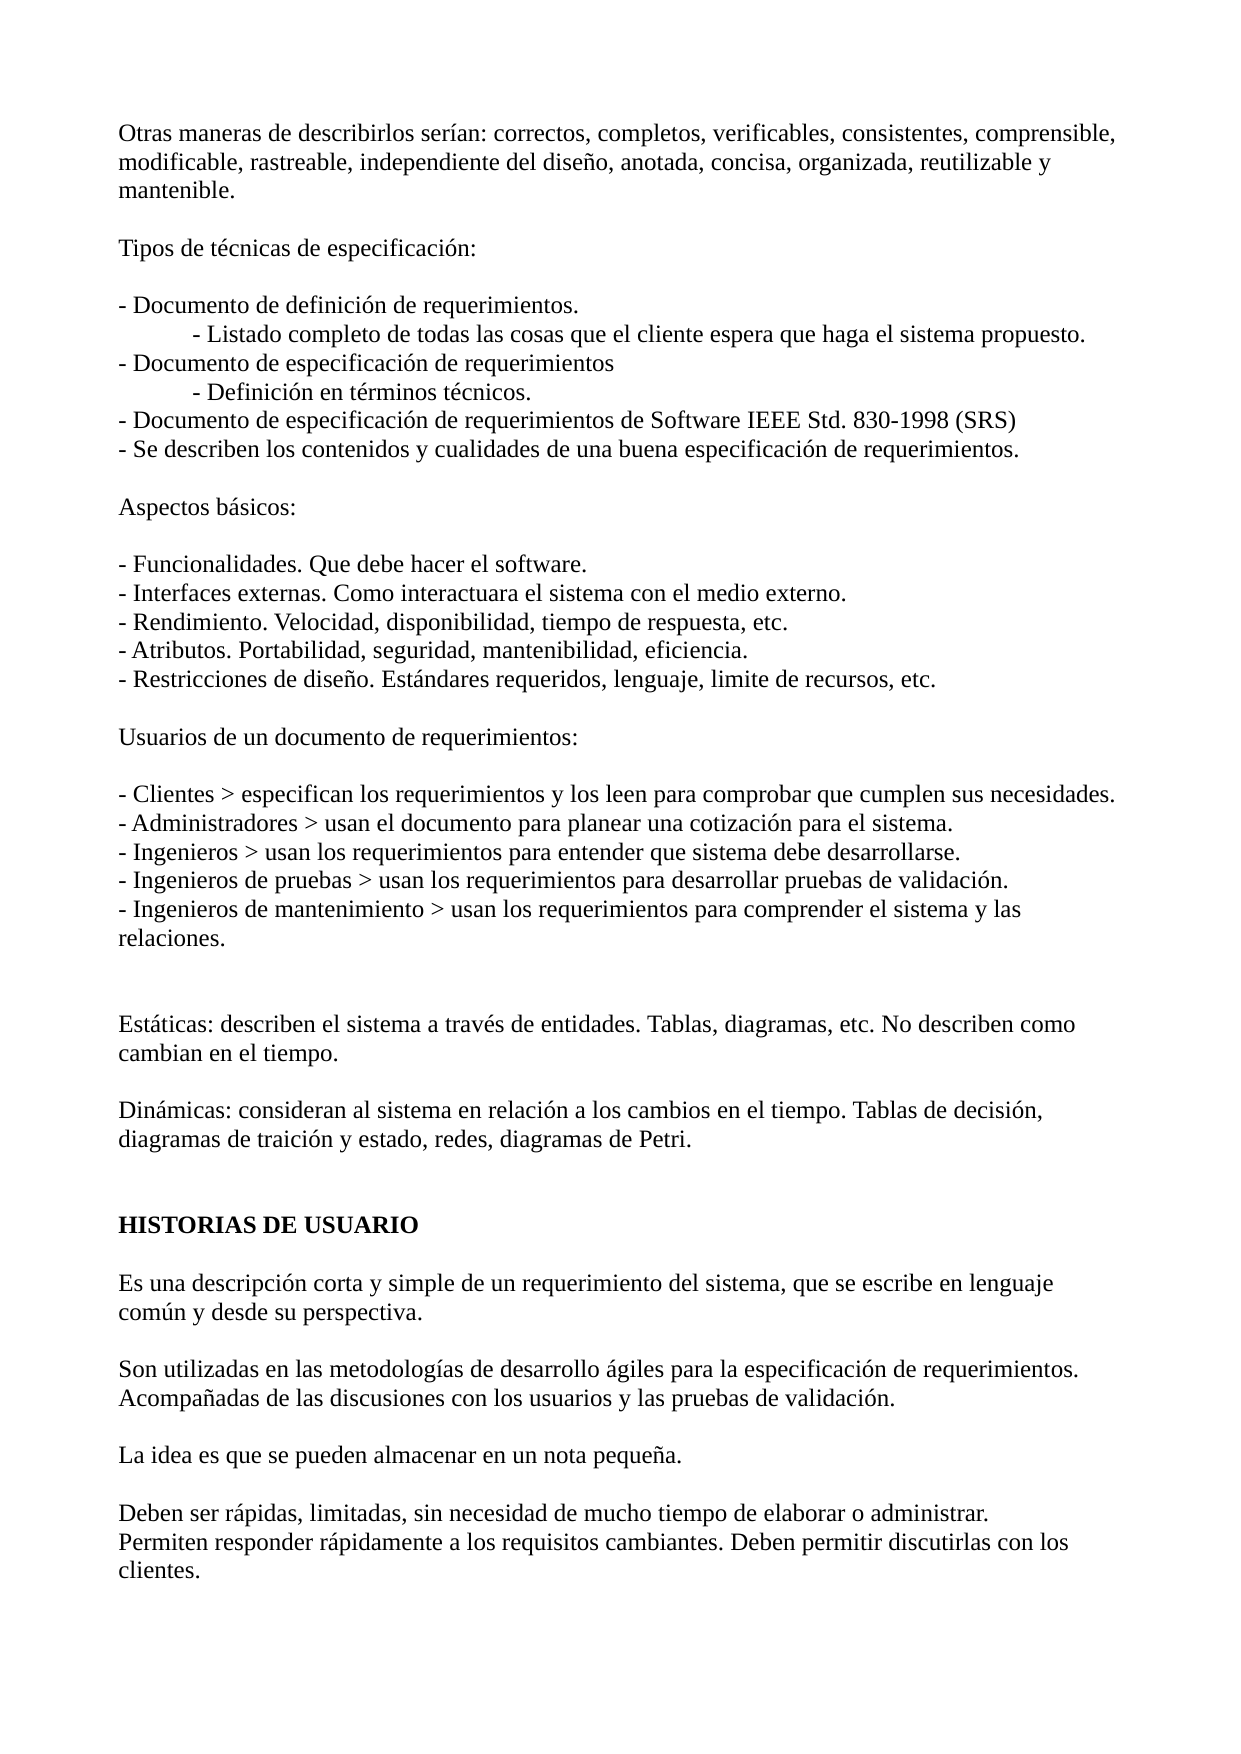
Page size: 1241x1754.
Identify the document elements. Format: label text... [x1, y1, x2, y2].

text - Ingenieros de mantenimiento > usan los requerimientos para comprender el sistema y las relaciones. [118, 894, 1122, 952]
text - Documento de especificación de requerimientos [118, 348, 1122, 377]
text - Administradores > usan el documento para planear una cotización para el sistema. [118, 808, 1122, 837]
text - Documento de especificación de requerimientos de Software IEEE Std. 830-1998 (SRS) [118, 406, 1122, 434]
text Permiten responder rápidamente a los requisitos cambiantes. Deben permitir discutirlas con los clientes. [118, 1527, 1122, 1584]
text Es una descripción corta y simple de un requerimiento del sistema, que se escribe en lenguaje común y desde su perspectiva. [118, 1268, 1122, 1326]
text - Ingenieros de pruebas > usan los requerimientos para desarrollar pruebas de validación. [118, 866, 1122, 894]
text Tipos de técnicas de especificación: [118, 233, 1122, 262]
text Otras maneras de describirlos serían: correctos, completos, verificables, consistentes, comprensible, modificable, rastreable, independiente del diseño, anotada, concisa, organizada, reutilizable y mantenible. [118, 118, 1122, 204]
text - Rendimiento. Velocidad, disponibilidad, tiempo de respuesta, etc. [118, 607, 1122, 636]
text - Ingenieros > usan los requerimientos para entender que sistema debe desarrollarse. [118, 837, 1122, 866]
text - Atributos. Portabilidad, seguridad, mantenibilidad, eficiencia. [118, 636, 1122, 664]
text - Definición en términos técnicos. [118, 377, 1122, 406]
text - Documento de definición de requerimientos. [118, 291, 1122, 319]
text Dinámicas: consideran al sistema en relación a los cambios en el tiempo. Tablas de decisión, diagramas de traición y estado, redes, diagramas de Petri. [118, 1096, 1122, 1153]
text Estáticas: describen el sistema a través de entidades. Tablas, diagramas, etc. No describen como cambian en el tiempo. [118, 1009, 1122, 1067]
text - Funcionalidades. Que debe hacer el software. [118, 549, 1122, 578]
text Usuarios de un documento de requerimientos: [118, 722, 1122, 751]
text - Se describen los contenidos y cualidades de una buena especificación de requerimientos. [118, 434, 1122, 463]
text Aspectos básicos: [118, 492, 1122, 521]
text - Interfaces externas. Como interactuara el sistema con el medio externo. [118, 578, 1122, 607]
text - Listado completo de todas las cosas que el cliente espera que haga el sistema propuesto. [118, 319, 1122, 348]
text Son utilizadas en las metodologías de desarrollo ágiles para la especificación de requerimientos. Acompañadas de las discusiones con los usuarios y las pruebas de validación. [118, 1354, 1122, 1412]
text Deben ser rápidas, limitadas, sin necesidad de mucho tiempo de elaborar o administrar. [118, 1498, 1122, 1527]
text La idea es que se pueden almacenar en un nota pequeña. [118, 1441, 1122, 1469]
text HISTORIAS DE USUARIO [118, 1211, 1122, 1239]
text - Clientes > especifican los requerimientos y los leen para comprobar que cumplen sus necesidades. [118, 779, 1122, 808]
text - Restricciones de diseño. Estándares requeridos, lenguaje, limite de recursos, etc. [118, 664, 1122, 693]
